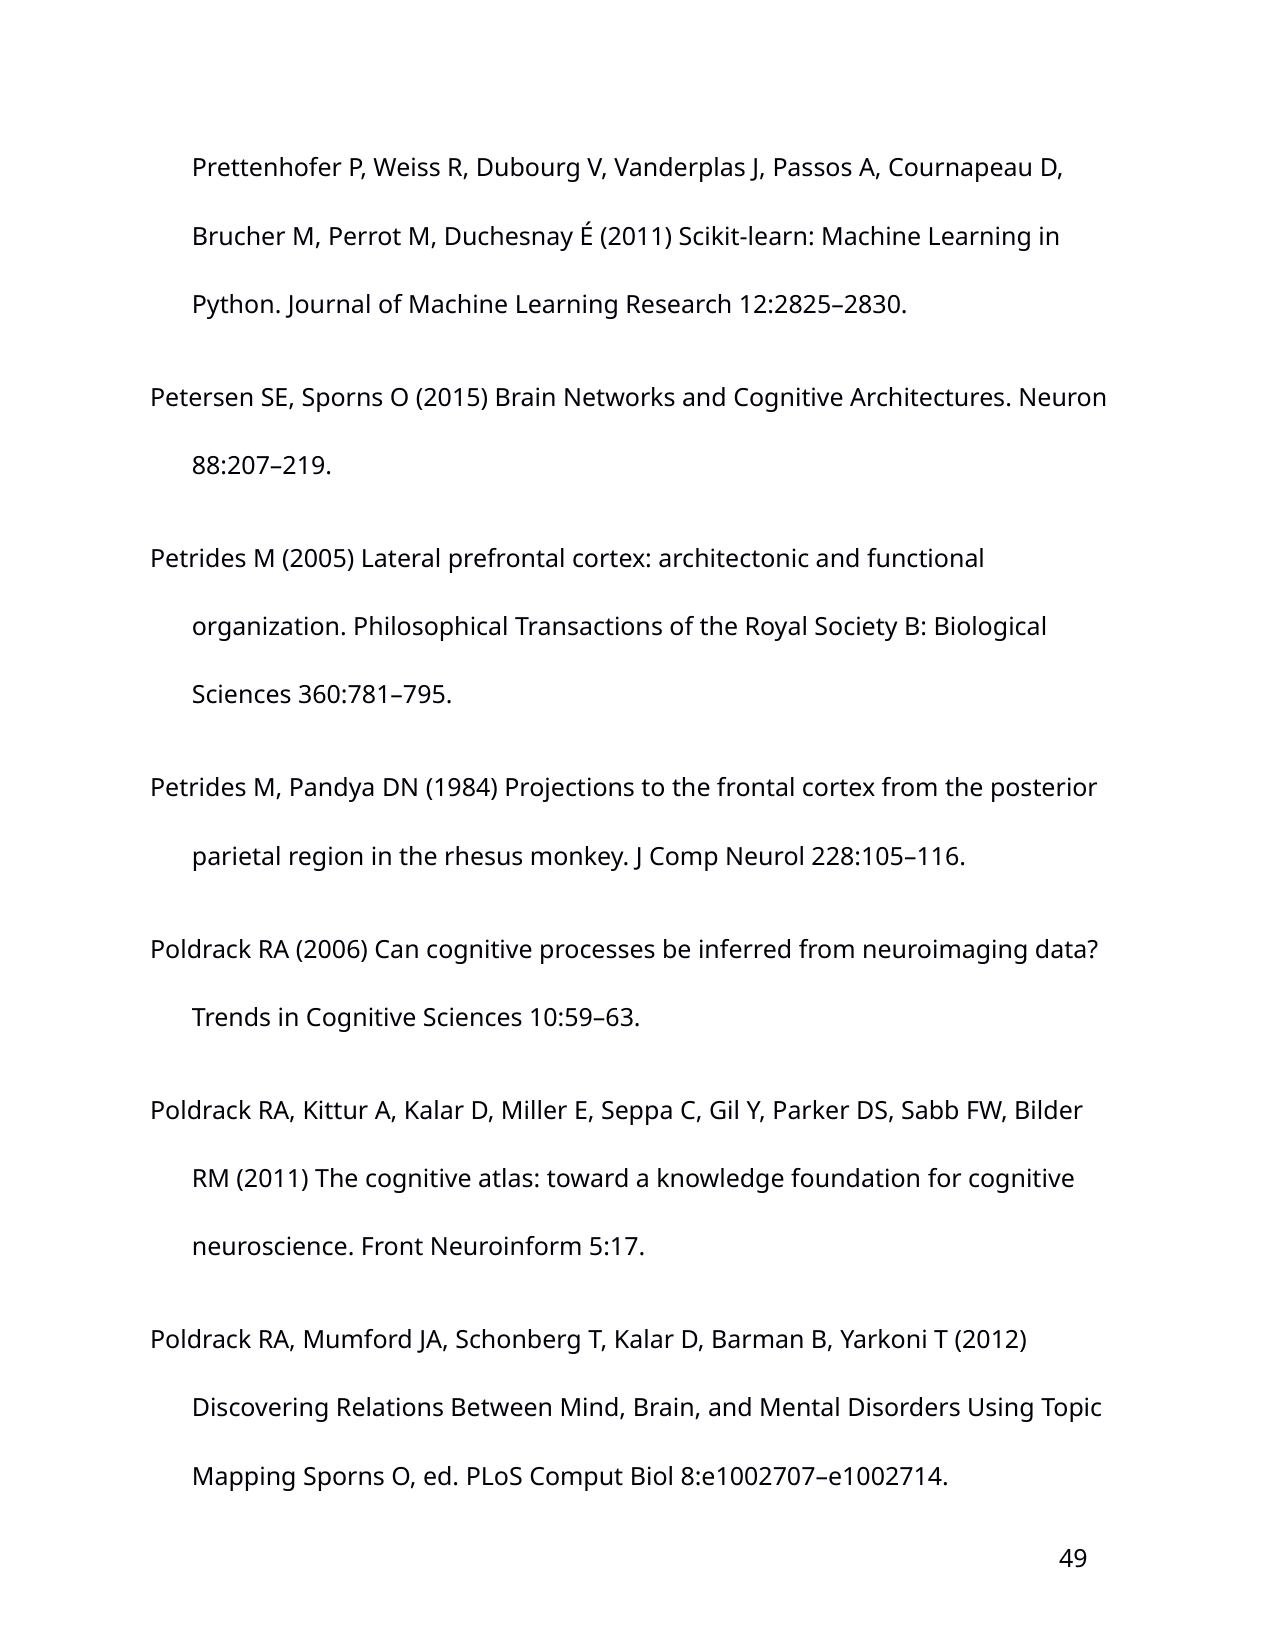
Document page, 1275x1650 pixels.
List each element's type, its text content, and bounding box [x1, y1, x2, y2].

text Prettenhofer P, Weiss R, Dubourg V, Vanderplas J, Passos A, Cournapeau D, Brucher M, Perrot M, Duchesnay É (2011) Scikit-learn: Machine Learning in Python. Journal of Machine Learning Research 12:2825–2830. [150, 150, 1125, 320]
text Poldrack RA, Mumford JA, Schonberg T, Kalar D, Barman B, Yarkoni T (2012) Discovering Relations Between Mind, Brain, and Mental Disorders Using Topic Mapping Sporns O, ed. PLoS Comput Biol 8:e1002707–e1002714. [150, 1322, 1125, 1492]
text Poldrack RA, Kittur A, Kalar D, Miller E, Seppa C, Gil Y, Parker DS, Sabb FW, Bilder RM (2011) The cognitive atlas: toward a knowledge foundation for cognitive neuroscience. Front Neuroinform 5:17. [150, 1092, 1125, 1263]
text Petrides M (2005) Lateral prefrontal cortex: architectonic and functional organization. Philosophical Transactions of the Royal Society B: Biological Sciences 360:781–795. [150, 541, 1125, 711]
text Petersen SE, Sporns O (2015) Brain Networks and Cognitive Architectures. Neuron 88:207–219. [150, 379, 1125, 482]
text Poldrack RA (2006) Can cognitive processes be inferred from neuroimaging data? Trends in Cognitive Sciences 10:59–63. [150, 931, 1125, 1033]
text Petrides M, Pandya DN (1984) Projections to the frontal cortex from the posterior parietal region in the rhesus monkey. J Comp Neurol 228:105–116. [150, 770, 1125, 872]
